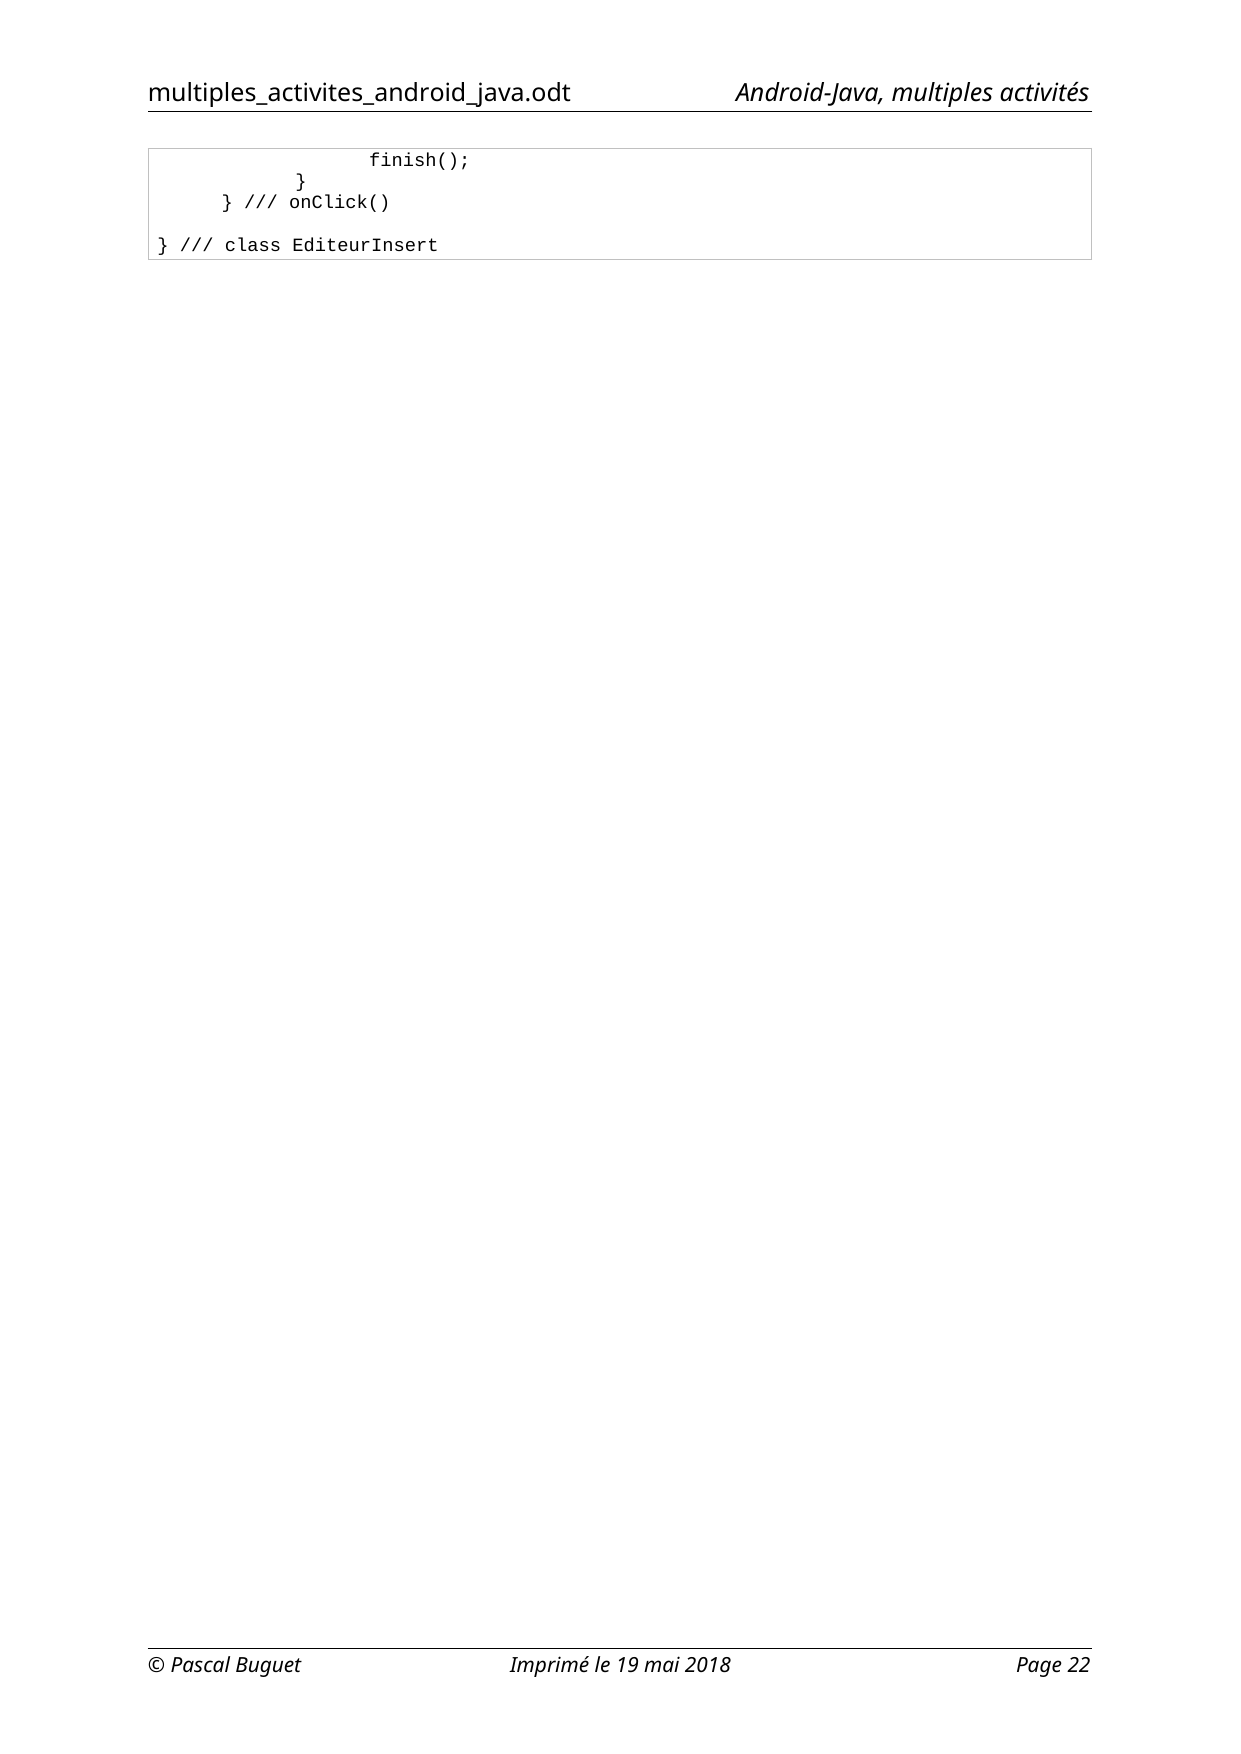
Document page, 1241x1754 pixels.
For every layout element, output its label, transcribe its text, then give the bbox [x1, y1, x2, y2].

text } /// class EditeurInsert [149, 233, 1091, 259]
text } [149, 169, 1091, 190]
text finish(); [149, 149, 1091, 169]
text } /// onClick() [149, 190, 1091, 211]
